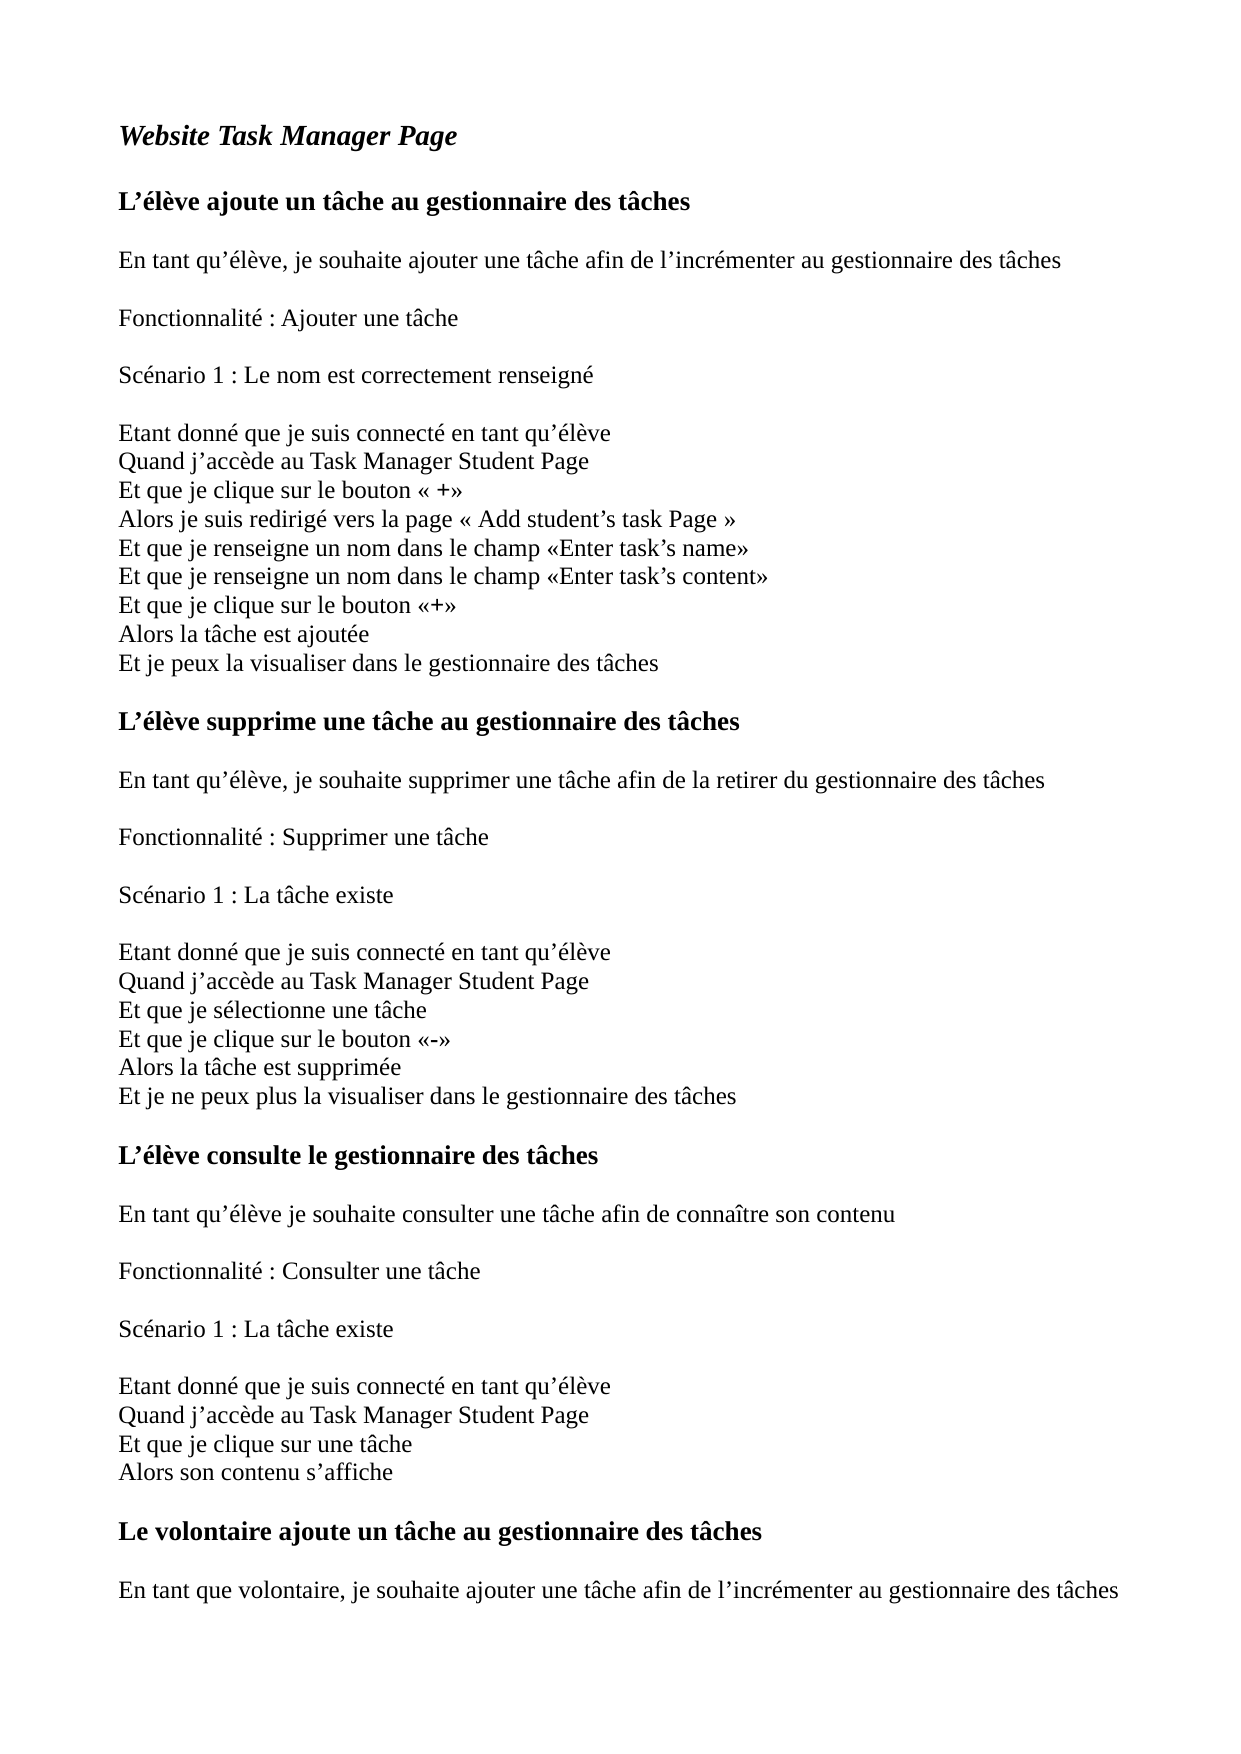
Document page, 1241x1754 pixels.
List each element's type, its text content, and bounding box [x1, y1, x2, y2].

text Et que je renseigne un nom dans le champ «Enter task’s content» [118, 561, 1122, 590]
text Le volontaire ajoute un tâche au gestionnaire des tâches [118, 1515, 1122, 1546]
text Website Task Manager Page [118, 118, 1122, 152]
text L’élève consulte le gestionnaire des tâches [118, 1139, 1122, 1170]
text Fonctionnalité : Consulter une tâche [118, 1256, 1122, 1285]
text Alors je suis redirigé vers la page « Add student’s task Page » [118, 504, 1122, 533]
text Et que je clique sur une tâche [118, 1429, 1122, 1457]
text En tant qu’élève, je souhaite supprimer une tâche afin de la retirer du gestionnaire des tâches [118, 765, 1122, 794]
text Et que je clique sur le bouton « +» [118, 475, 1122, 504]
text Et que je sélectionne une tâche [118, 995, 1122, 1024]
text En tant qu’élève, je souhaite ajouter une tâche afin de l’incrémenter au gestionnaire des tâches [118, 245, 1122, 274]
text Et je ne peux plus la visualiser dans le gestionnaire des tâches [118, 1081, 1122, 1110]
text Et je peux la visualiser dans le gestionnaire des tâches [118, 648, 1122, 676]
text Et que je renseigne un nom dans le champ «Enter task’s name» [118, 533, 1122, 561]
text L’élève supprime une tâche au gestionnaire des tâches [118, 705, 1122, 736]
text Alors son contenu s’affiche [118, 1457, 1122, 1486]
text Quand j’accède au Task Manager Student Page [118, 446, 1122, 475]
text Et que je clique sur le bouton «-» [118, 1024, 1122, 1052]
text Fonctionnalité : Supprimer une tâche [118, 822, 1122, 851]
text Etant donné que je suis connecté en tant qu’élève [118, 937, 1122, 966]
text Et que je clique sur le bouton «+» [118, 590, 1122, 619]
text Etant donné que je suis connecté en tant qu’élève [118, 1371, 1122, 1400]
text Alors la tâche est supprimée [118, 1052, 1122, 1081]
text Etant donné que je suis connecté en tant qu’élève [118, 418, 1122, 446]
text L’élève ajoute un tâche au gestionnaire des tâches [118, 185, 1122, 216]
text Fonctionnalité : Ajouter une tâche [118, 303, 1122, 331]
text Scénario 1 : La tâche existe [118, 1314, 1122, 1342]
text En tant qu’élève je souhaite consulter une tâche afin de connaître son contenu [118, 1199, 1122, 1227]
text Scénario 1 : La tâche existe [118, 880, 1122, 909]
text Quand j’accède au Task Manager Student Page [118, 966, 1122, 995]
text Scénario 1 : Le nom est correctement renseigné [118, 360, 1122, 389]
text En tant que volontaire, je souhaite ajouter une tâche afin de l’incrémenter au gestionnaire des tâches [118, 1575, 1122, 1603]
text Quand j’accède au Task Manager Student Page [118, 1400, 1122, 1429]
text Alors la tâche est ajoutée [118, 619, 1122, 648]
